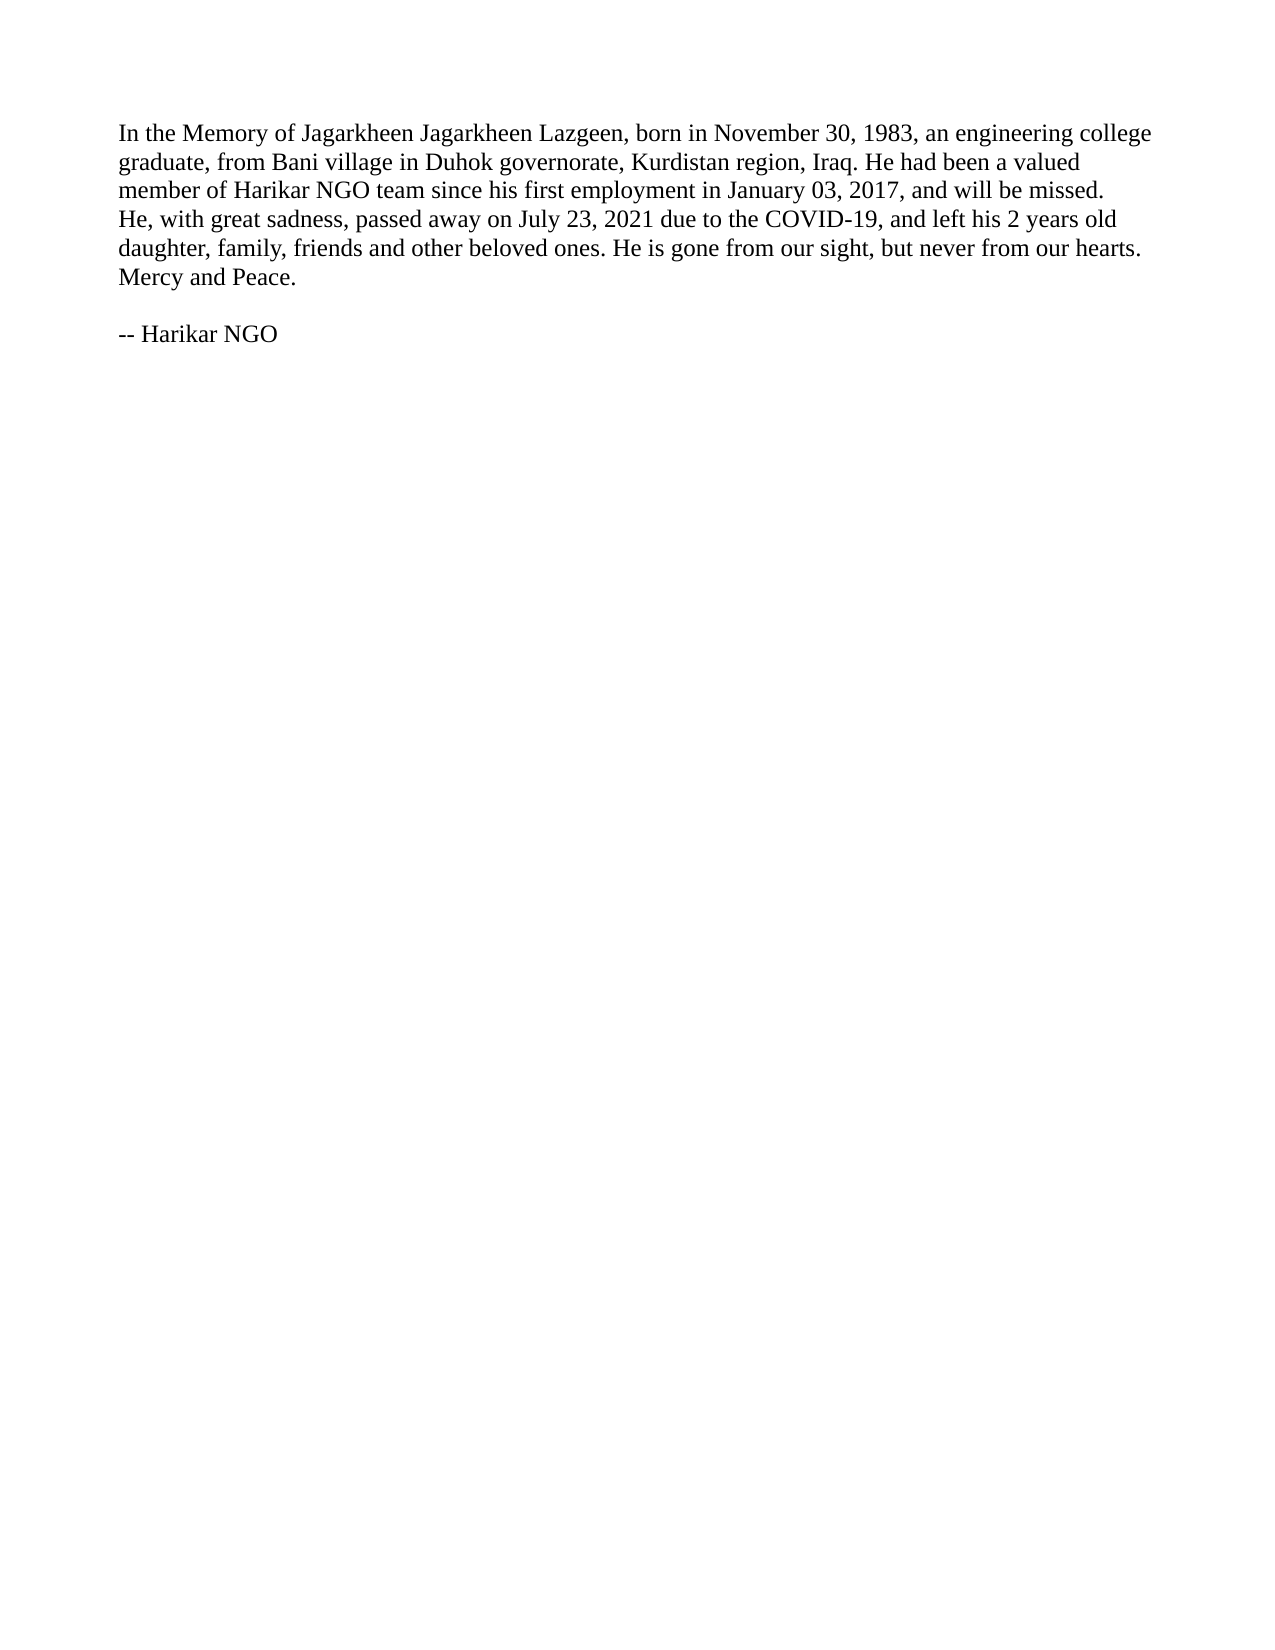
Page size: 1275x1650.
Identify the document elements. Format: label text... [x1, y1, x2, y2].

text Mercy and Peace. [118, 262, 1157, 291]
text He, with great sadness, passed away on July 23, 2021 due to the COVID-19, and left his 2 years old daughter, family, friends and other beloved ones. He is gone from our sight, but never from our hearts. [118, 204, 1157, 262]
text In the Memory of Jagarkheen Jagarkheen Lazgeen, born in November 30, 1983, an engineering college graduate, from Bani village in Duhok governorate, Kurdistan region, Iraq. He had been a valued member of Harikar NGO team since his first employment in January 03, 2017, and will be missed. [118, 118, 1157, 204]
text -- Harikar NGO [118, 319, 1157, 348]
